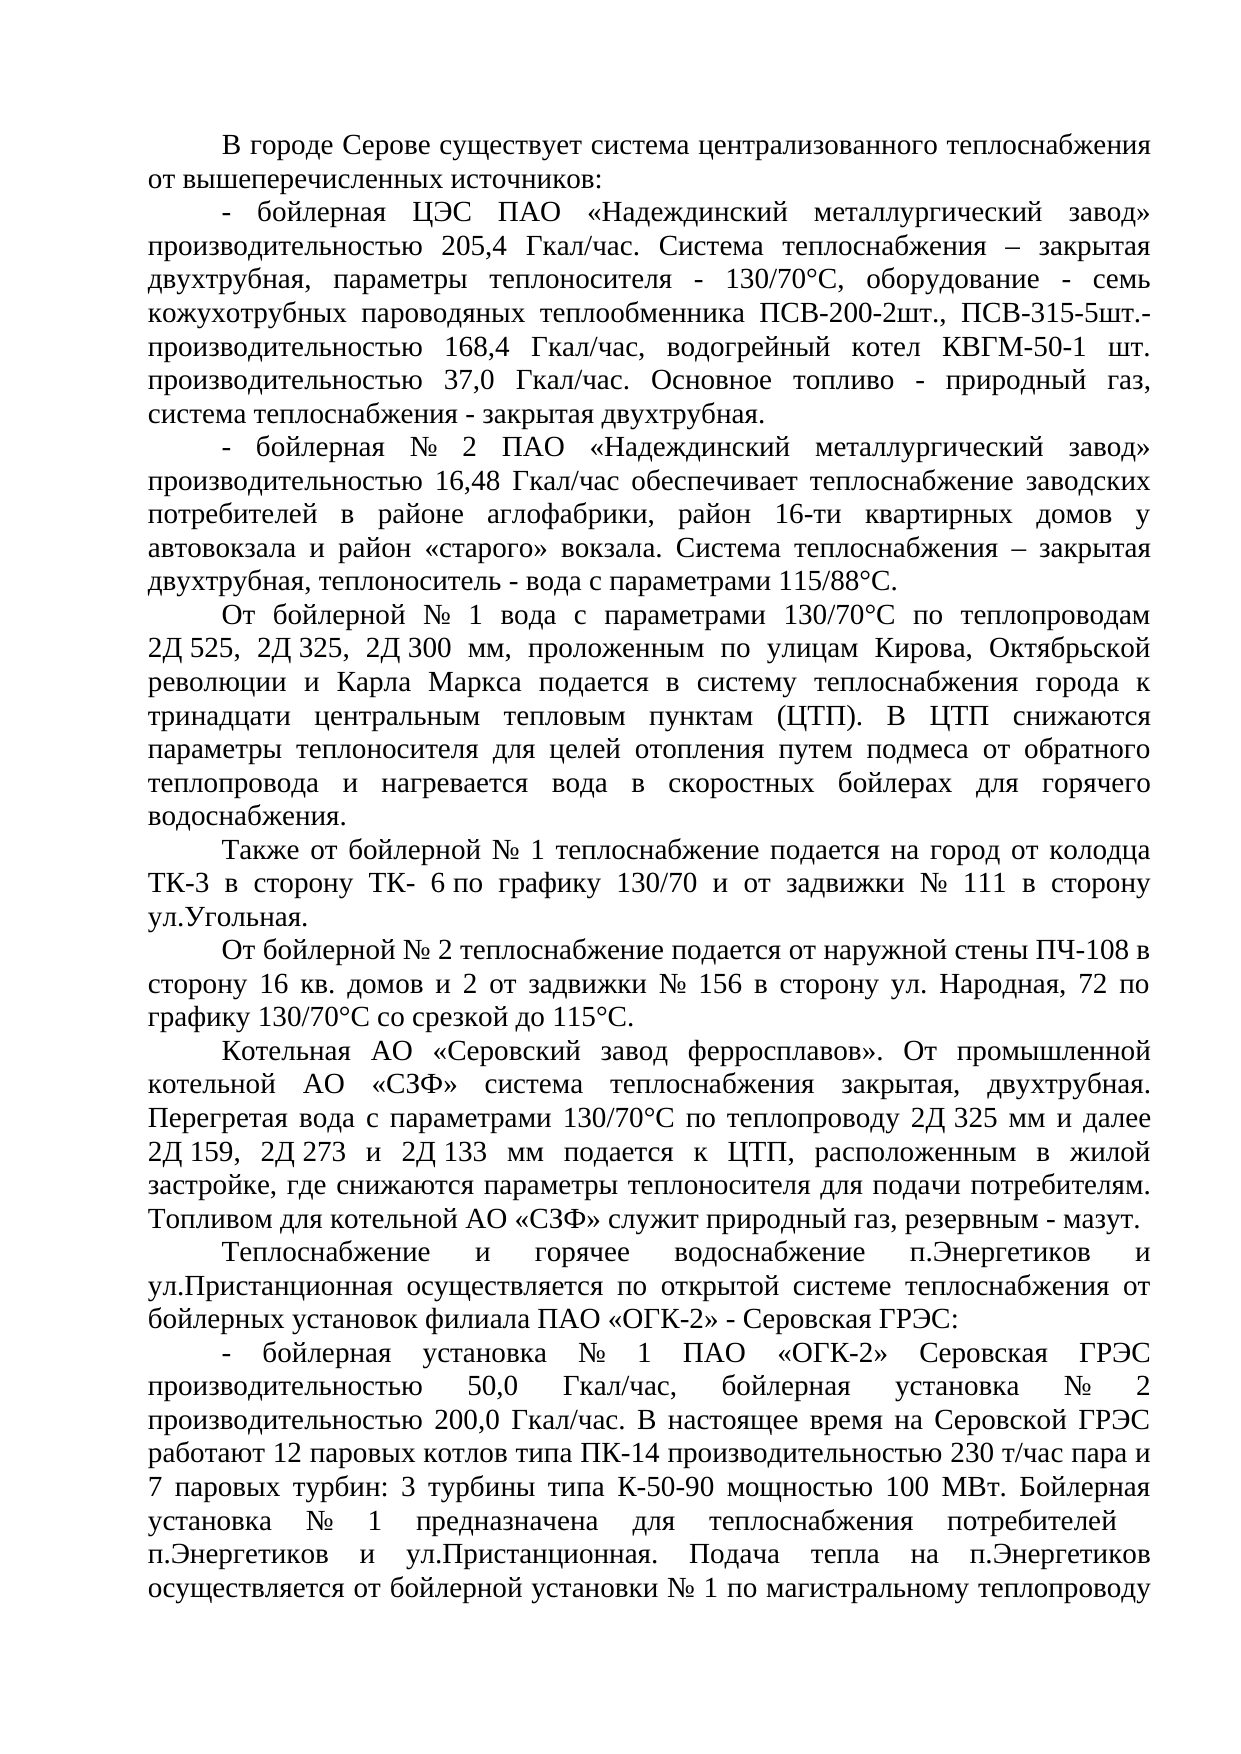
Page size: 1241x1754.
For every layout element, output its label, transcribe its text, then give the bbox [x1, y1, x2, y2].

text Котельная АО «Серовский завод ферросплавов». От промышленной котельной АО «СЗФ» система теплоснабжения закрытая, двухтрубная. Перегретая вода с параметрами 130/70°С по теплопроводу 2Д 325 мм и далее 2Д 159, 2Д 273 и 2Д 133 мм подается к ЦТП, расположенным в жилой застройке, где снижаются параметры теплоносителя для подачи потребителям. Топливом для котельной АО «СЗФ» служит природный газ, резервным - мазут. [148, 1033, 1152, 1234]
text - бойлерная № 2 ПАО «Надеждинский металлургический завод» производительностью 16,48 Гкал/час обеспечивает теплоснабжение заводских потребителей в районе аглофабрики, район 16-ти квартирных домов у автовокзала и район «старого» вокзала. Система теплоснабжения – закрытая двухтрубная, теплоноситель - вода с параметрами 115/88°С. [148, 429, 1152, 597]
text От бойлерной № 2 теплоснабжение подается от наружной стены ПЧ-108 в сторону 16 кв. домов и 2 от задвижки № 156 в сторону ул. Народная, 72 по графику 130/70°С со срезкой до 115°С. [148, 932, 1152, 1033]
text - бойлерная установка № 1 ПАО «ОГК-2» Серовская ГРЭС производительностью 50,0 Гкал/час, бойлерная установка № 2 производительностью 200,0 Гкал/час. В настоящее время на Серовской ГРЭС работают 12 паровых котлов типа ПК-14 производительностью 230 т/час пара и 7 паровых турбин: 3 турбины типа К-50-90 мощностью 100 МВт. Бойлерная установка № 1 предназначена для теплоснабжения потребителей п.Энергетиков и ул.Пристанционная. Подача тепла на п.Энергетиков осуществляется от бойлерной установки № 1 по магистральному теплопроводу [148, 1335, 1152, 1603]
text Теплоснабжение и горячее водоснабжение п.Энергетиков и ул.Пристанционная осуществляется по открытой системе теплоснабжения от бойлерных установок филиала ПАО «ОГК-2» - Серовская ГРЭС: [148, 1234, 1152, 1335]
text - бойлерная ЦЭС ПАО «Надеждинский металлургический завод» производительностью 205,4 Гкал/час. Система теплоснабжения – закрытая двухтрубная, параметры теплоносителя - 130/70°С, оборудование - семь кожухотрубных пароводяных теплообменника ПСВ-200-2шт., ПСВ-315-5шт.-производительностью 168,4 Гкал/час, водогрейный котел КВГМ-50-1 шт. производительностью 37,0 Гкал/час. Основное топливо - природный газ, система теплоснабжения - закрытая двухтрубная. [148, 194, 1152, 429]
text От бойлерной № 1 вода с параметрами 130/70°С по теплопроводам 2Д 525, 2Д 325, 2Д 300 мм, проложенным по улицам Кирова, Октябрьской революции и Карла Маркса подается в систему теплоснабжения города к тринадцати центральным тепловым пунктам (ЦТП). В ЦТП снижаются параметры теплоносителя для целей отопления путем подмеса от обратного теплопровода и нагревается вода в скоростных бойлерах для горячего водоснабжения. [148, 597, 1152, 832]
text Также от бойлерной № 1 теплоснабжение подается на город от колодца ТК-3 в сторону ТК- 6 по графику 130/70 и от задвижки № 111 в сторону ул.Угольная. [148, 832, 1152, 932]
text В городе Серове существует система централизованного теплоснабжения от вышеперечисленных источников: [148, 127, 1152, 194]
